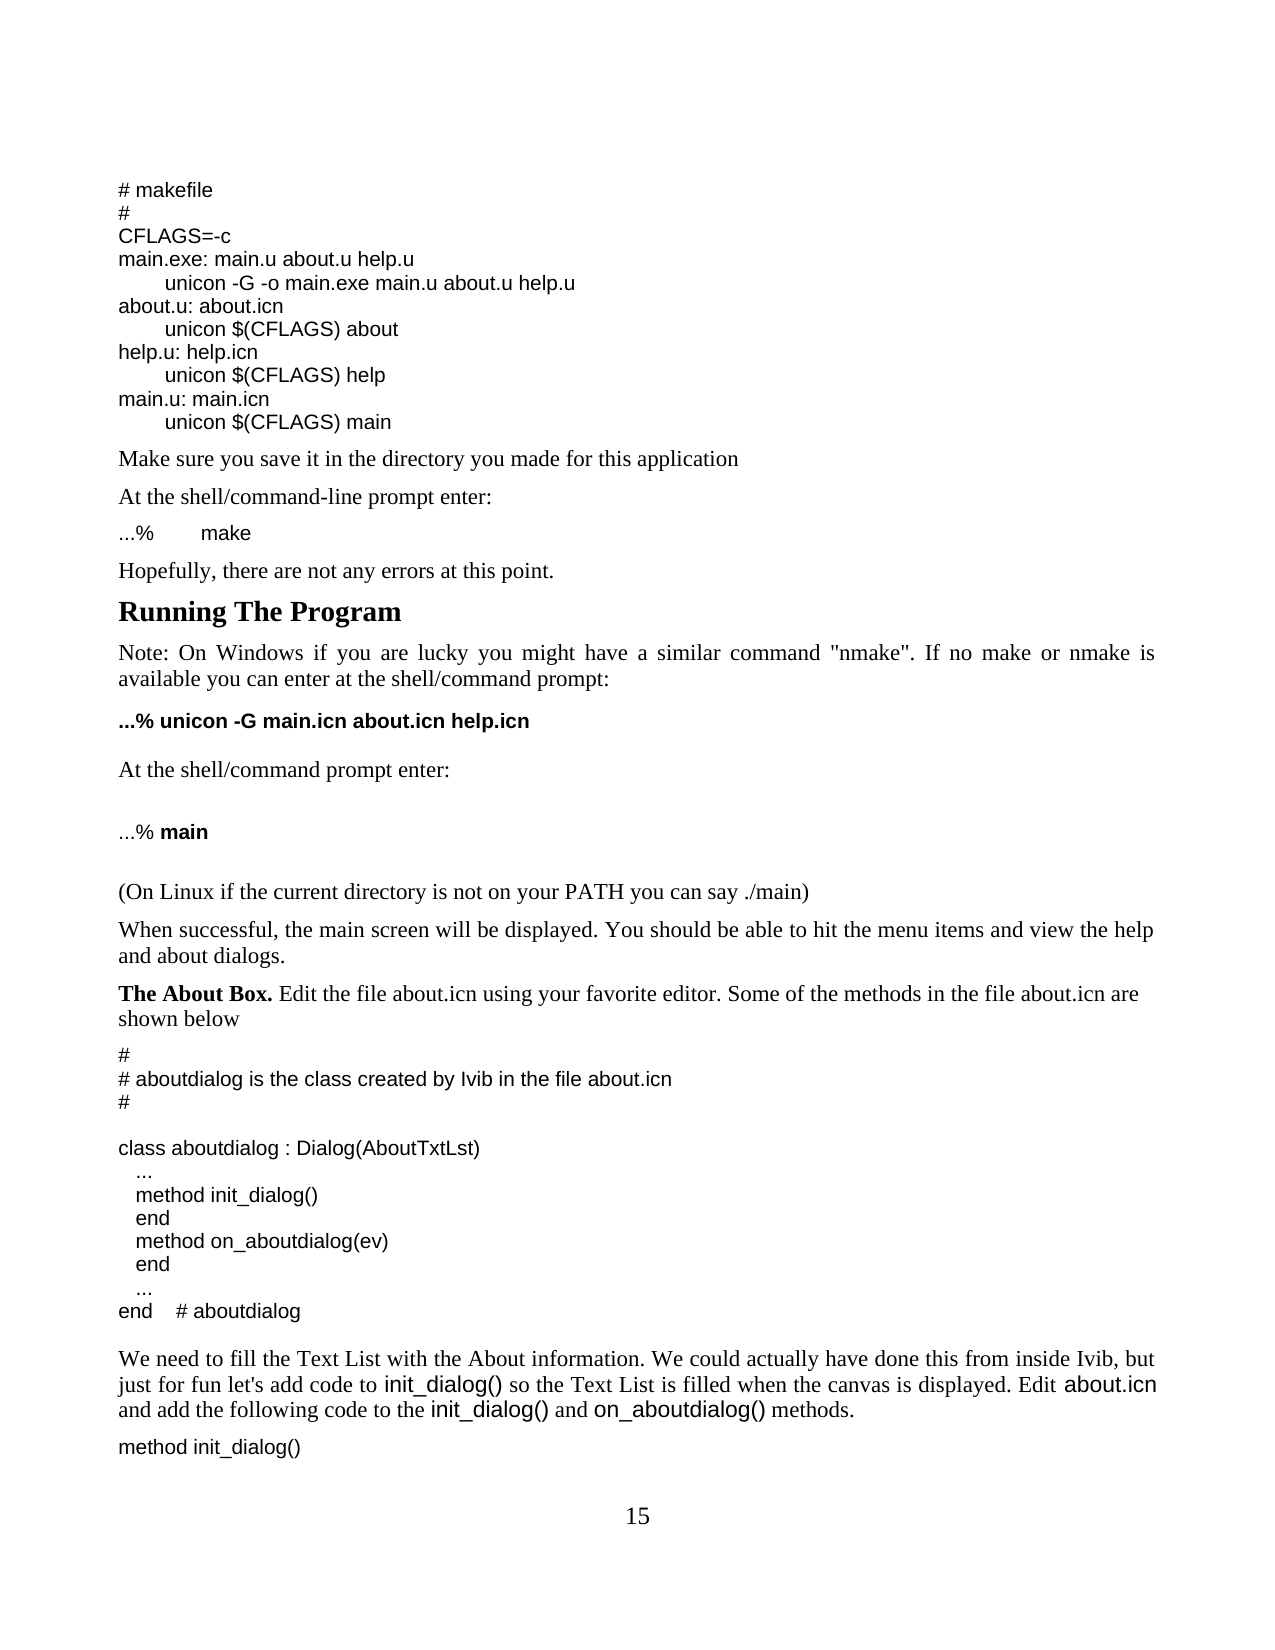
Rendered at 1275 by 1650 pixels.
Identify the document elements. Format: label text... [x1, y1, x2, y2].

text help.u: help.icn [118, 341, 1157, 364]
text # makefile [118, 178, 1157, 201]
text unicon -G -o main.exe main.u about.u help.u [118, 271, 1157, 294]
text # aboutdialog is the class created by Ivib in the file about.icn [118, 1067, 1157, 1090]
text Note: On Windows if you are lucky you might have a similar command "nmake". If no make or nmake is available you can enter at the shell/command prompt: [118, 640, 1157, 691]
text end # aboutdialog [118, 1299, 1157, 1323]
text The About Box. Edit the file about.icn using your favorite editor. Some of the methods in the file about.icn are shown below [118, 981, 1157, 1031]
text end [118, 1206, 1157, 1230]
text method init_dialog() [118, 1435, 1157, 1458]
text Hopefully, there are not any errors at this point. [118, 558, 1157, 583]
text method init_dialog() [118, 1183, 1157, 1206]
text At the shell/command-line prompt enter: [118, 484, 1157, 509]
text end [118, 1253, 1157, 1276]
text # [118, 1090, 1157, 1113]
text main.u: main.icn [118, 387, 1157, 410]
text ... [118, 1276, 1157, 1299]
text main.exe: main.u about.u help.u [118, 248, 1157, 271]
text We need to fill the Text List with the About information. We could actually have done this from inside Ivib, but just for fun let's add code to init_dialog() so the Text List is filled when the canvas is displayed. Edit about.icn and add the following code to the init_dialog() and on_aboutdialog() methods. [118, 1346, 1157, 1423]
text # [118, 201, 1157, 224]
text about.u: about.icn [118, 294, 1157, 317]
text unicon $(CFLAGS) help [118, 364, 1157, 387]
text ...% unicon -G main.icn about.icn help.icn [118, 709, 1157, 732]
text unicon $(CFLAGS) about [118, 317, 1157, 341]
text CFLAGS=-c [118, 224, 1157, 248]
text # [118, 1044, 1157, 1067]
text ... [118, 1160, 1157, 1183]
text When successful, the main screen will be displayed. You should be able to hit the menu items and view the help and about dialogs. [118, 917, 1157, 968]
text (On Linux if the current directory is not on your PATH you can say ./main) [118, 879, 1157, 905]
text class aboutdialog : Dialog(AboutTxtLst) [118, 1137, 1157, 1160]
text unicon $(CFLAGS) main [118, 410, 1157, 434]
text ...% main [118, 820, 1157, 843]
text method on_aboutdialog(ev) [118, 1230, 1157, 1253]
text ...% make [118, 522, 1157, 545]
text Make sure you save it in the directory you made for this application [118, 446, 1157, 472]
text At the shell/command prompt enter: [118, 757, 1157, 782]
text Running The Program [118, 596, 1157, 628]
